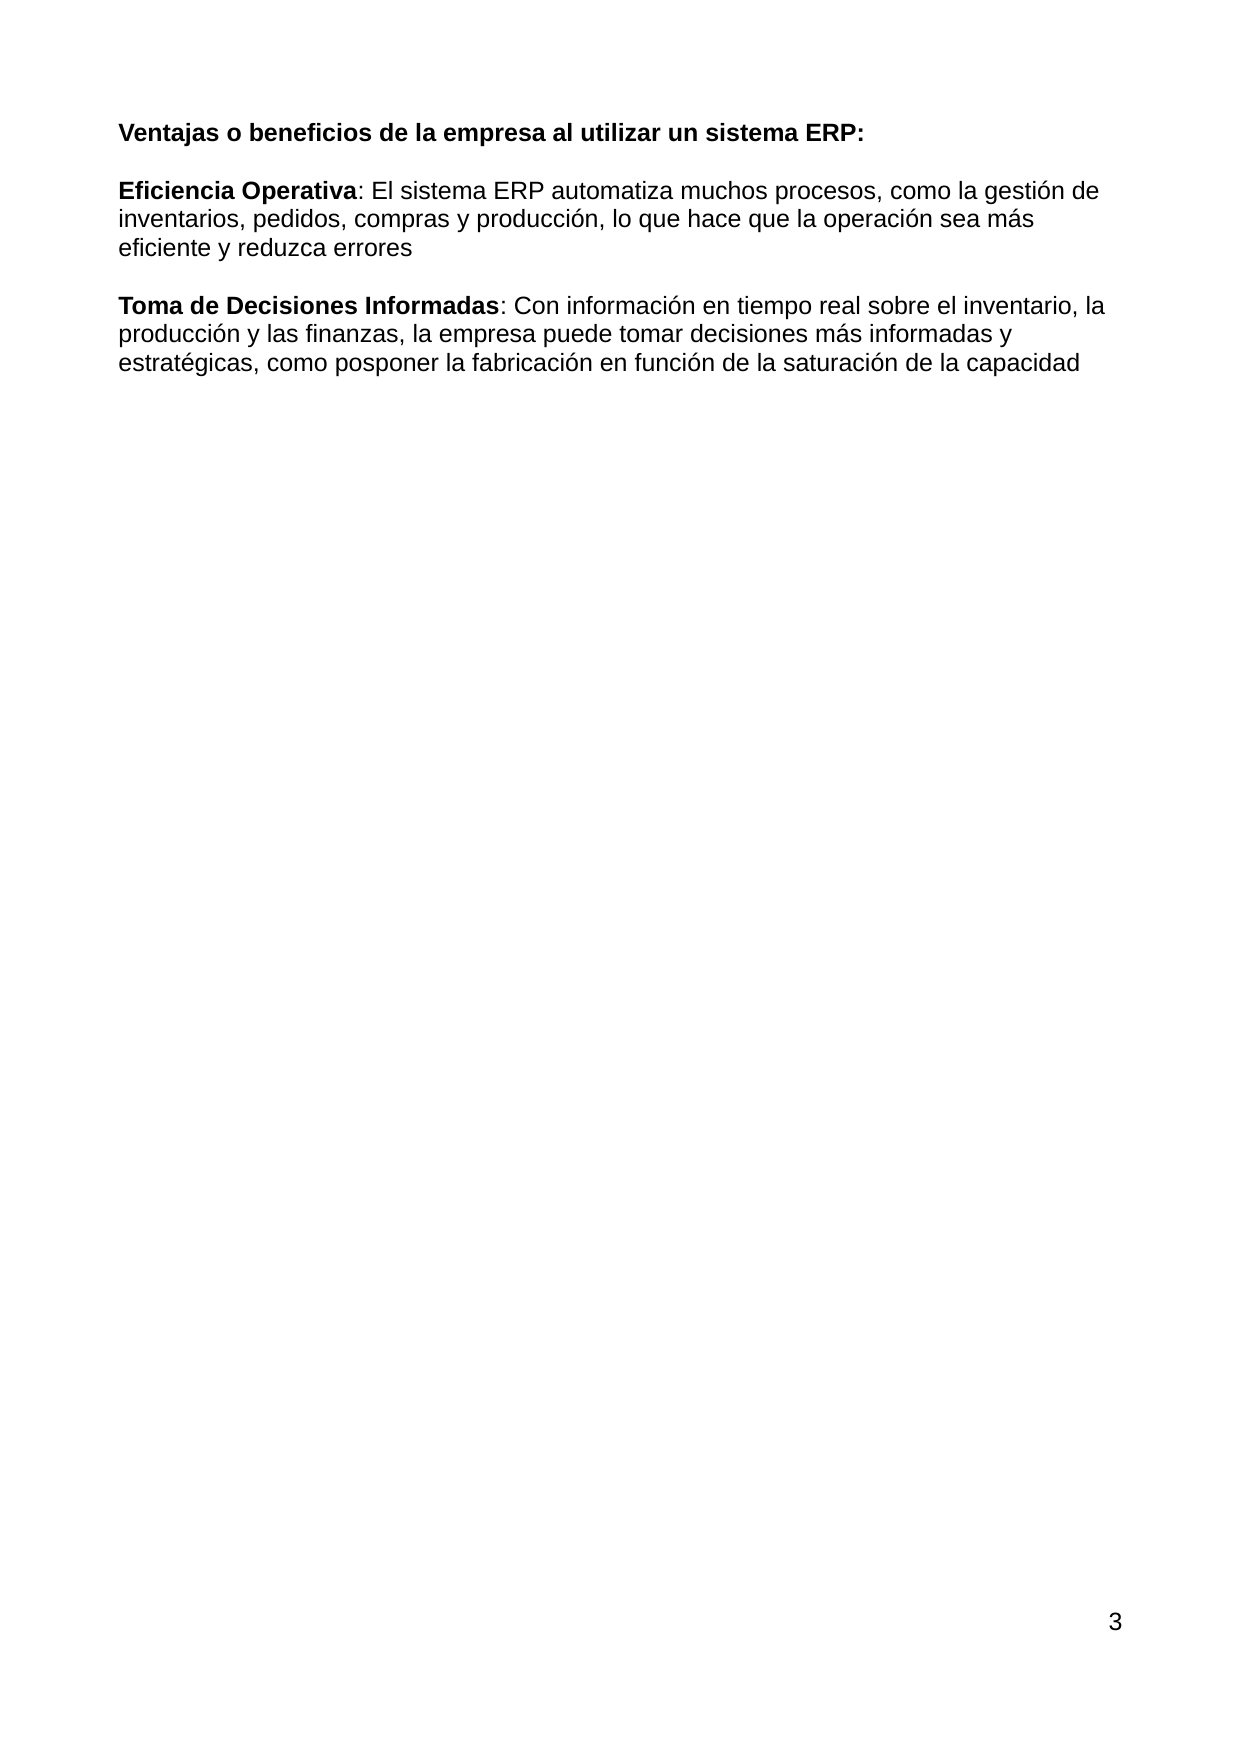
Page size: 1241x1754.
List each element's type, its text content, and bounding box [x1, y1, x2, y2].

text Toma de Decisiones Informadas: Con información en tiempo real sobre el inventario, la producción y las finanzas, la empresa puede tomar decisiones más informadas y estratégicas, como posponer la fabricación en función de la saturación de la capacidad [118, 291, 1122, 377]
text Ventajas o beneficios de la empresa al utilizar un sistema ERP: [118, 118, 1122, 147]
text Eficiencia Operativa: El sistema ERP automatiza muchos procesos, como la gestión de inventarios, pedidos, compras y producción, lo que hace que la operación sea más eficiente y reduzca errores [118, 176, 1122, 262]
